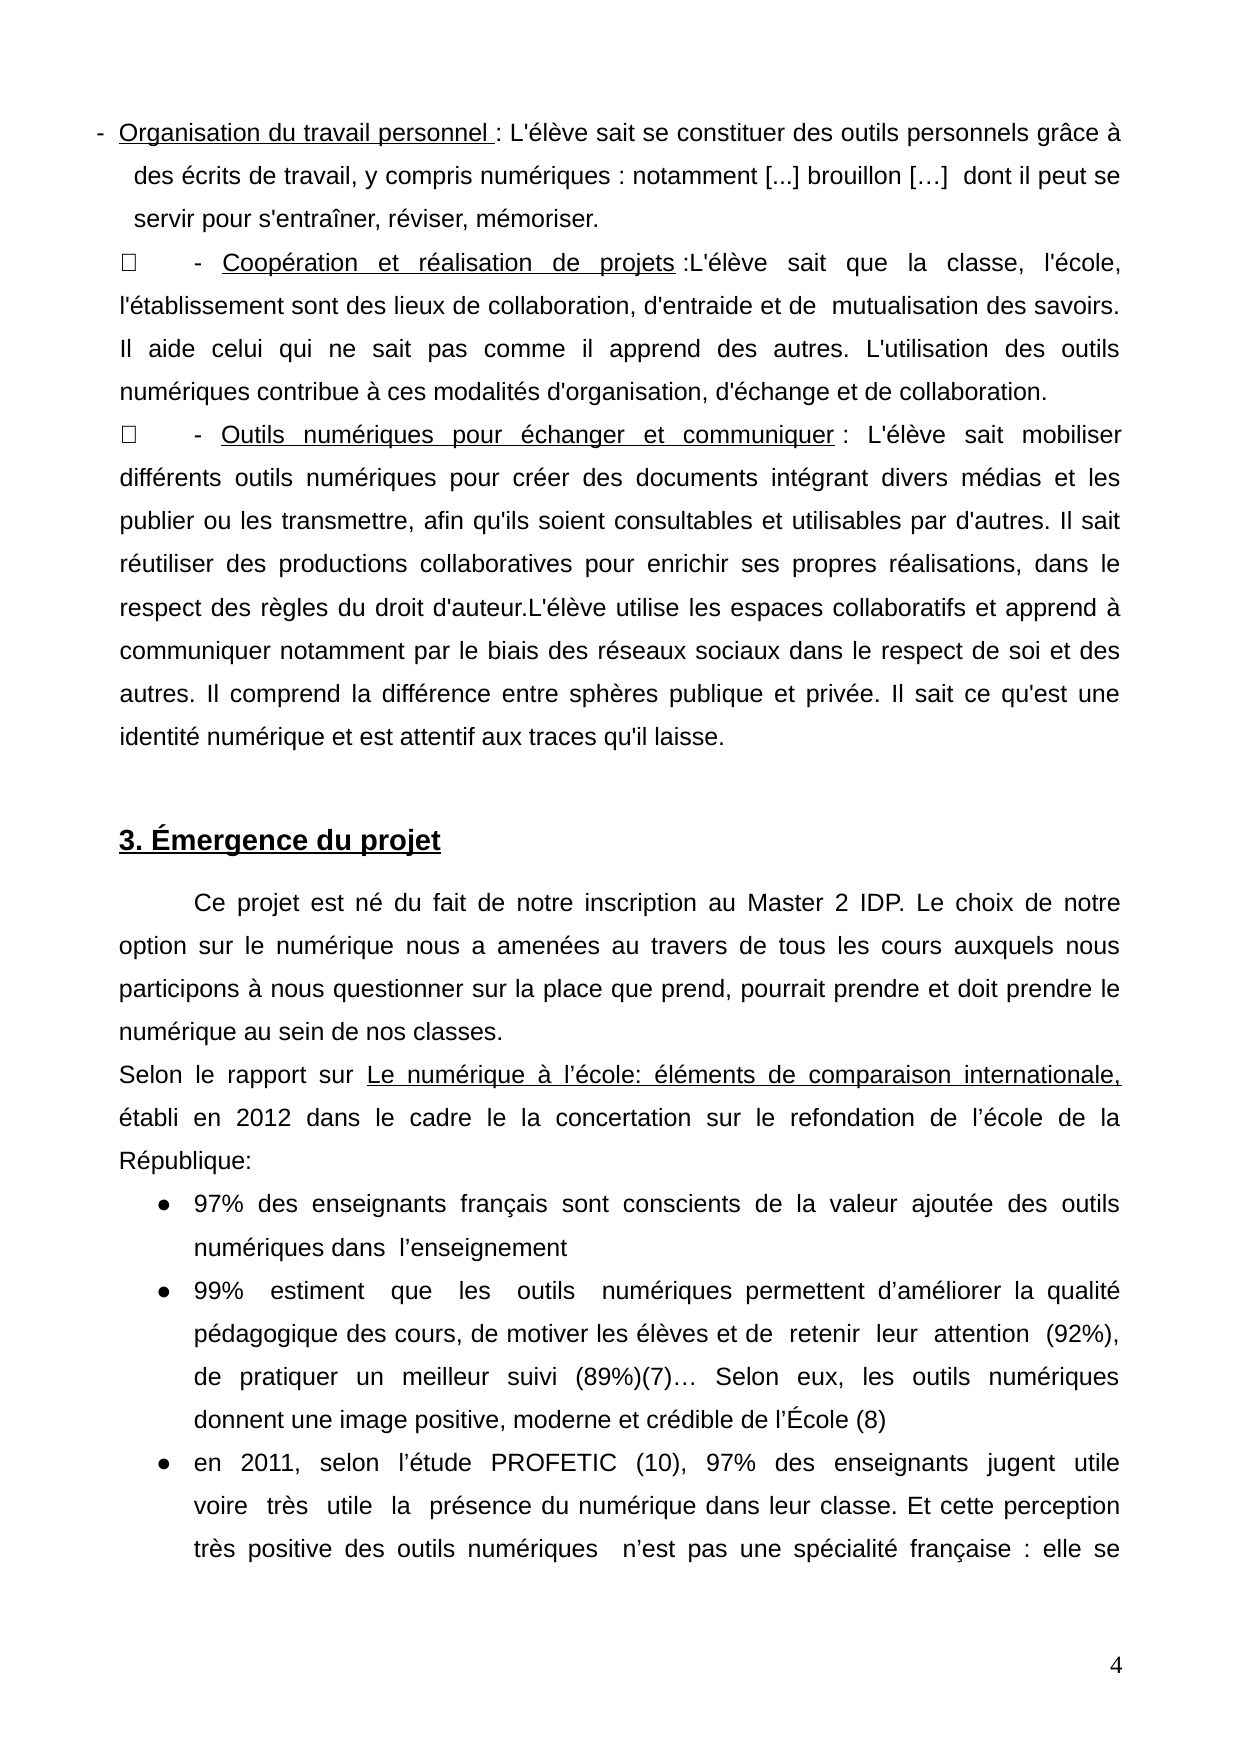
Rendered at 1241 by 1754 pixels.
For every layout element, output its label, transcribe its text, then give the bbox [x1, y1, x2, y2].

list 97% des enseignants français sont conscients de la valeur ajoutée des outils numériques dans l’enseignement [156, 1189, 1122, 1261]
list - Coopération et réalisation de projets :L'élève sait que la classe, l'école, l'établissement sont des lieux de collaboration, d'entraide et de mutualisation des savoirs. Il aide celui qui ne sait pas comme il apprend des autres. L'utilisation des outils numériques contribue à ces modalités d'organisation, d'échange et de collaboration. [119, 247, 1122, 406]
text 3. Émergence du projet [119, 823, 1122, 856]
text Selon le rapport sur Le numérique à l’école: éléments de comparaison internationale, établi en 2012 dans le cadre le la concertation sur le refondation de l’école de la République: [119, 1060, 1122, 1175]
list Organisation du travail personnel : L'élève sait se constituer des outils personnels grâce à des écrits de travail, y compris numériques : notamment [...] brouillon […] dont il peut se servir pour s'entraîner, réviser, mémoriser. [96, 118, 1122, 233]
list 99% estiment que les outils numériques permettent d’améliorer la qualité pédagogique des cours, de motiver les élèves et de retenir leur attention (92%), de pratiquer un meilleur suivi (89%)(7)… Selon eux, les outils numériques donnent une image positive, moderne et crédible de l’École (8) [156, 1276, 1122, 1434]
list en 2011, selon l’étude PROFETIC (10), 97% des enseignants jugent utile voire très utile la présence du numérique dans leur classe. Et cette perception très positive des outils numériques n’est pas une spécialité française : elle se [156, 1448, 1122, 1563]
text Ce projet est né du fait de notre inscription au Master 2 IDP. Le choix de notre option sur le numérique nous a amenées au travers de tous les cours auxquels nous participons à nous questionner sur la place que prend, pourrait prendre et doit prendre le numérique au sein de nos classes. [119, 888, 1122, 1046]
list - Outils numériques pour échanger et communiquer : L'élève sait mobiliser différents outils numériques pour créer des documents intégrant divers médias et les publier ou les transmettre, afin qu'ils soient consultables et utilisables par d'autres. Il sait réutiliser des productions collaboratives pour enrichir ses propres réalisations, dans le respect des règles du droit d'auteur.L'élève utilise les espaces collaboratifs et apprend à communiquer notamment par le biais des réseaux sociaux dans le respect de soi et des autres. Il comprend la différence entre sphères publique et privée. Il sait ce qu'est une identité numérique et est attentif aux traces qu'il laisse. [119, 420, 1122, 751]
